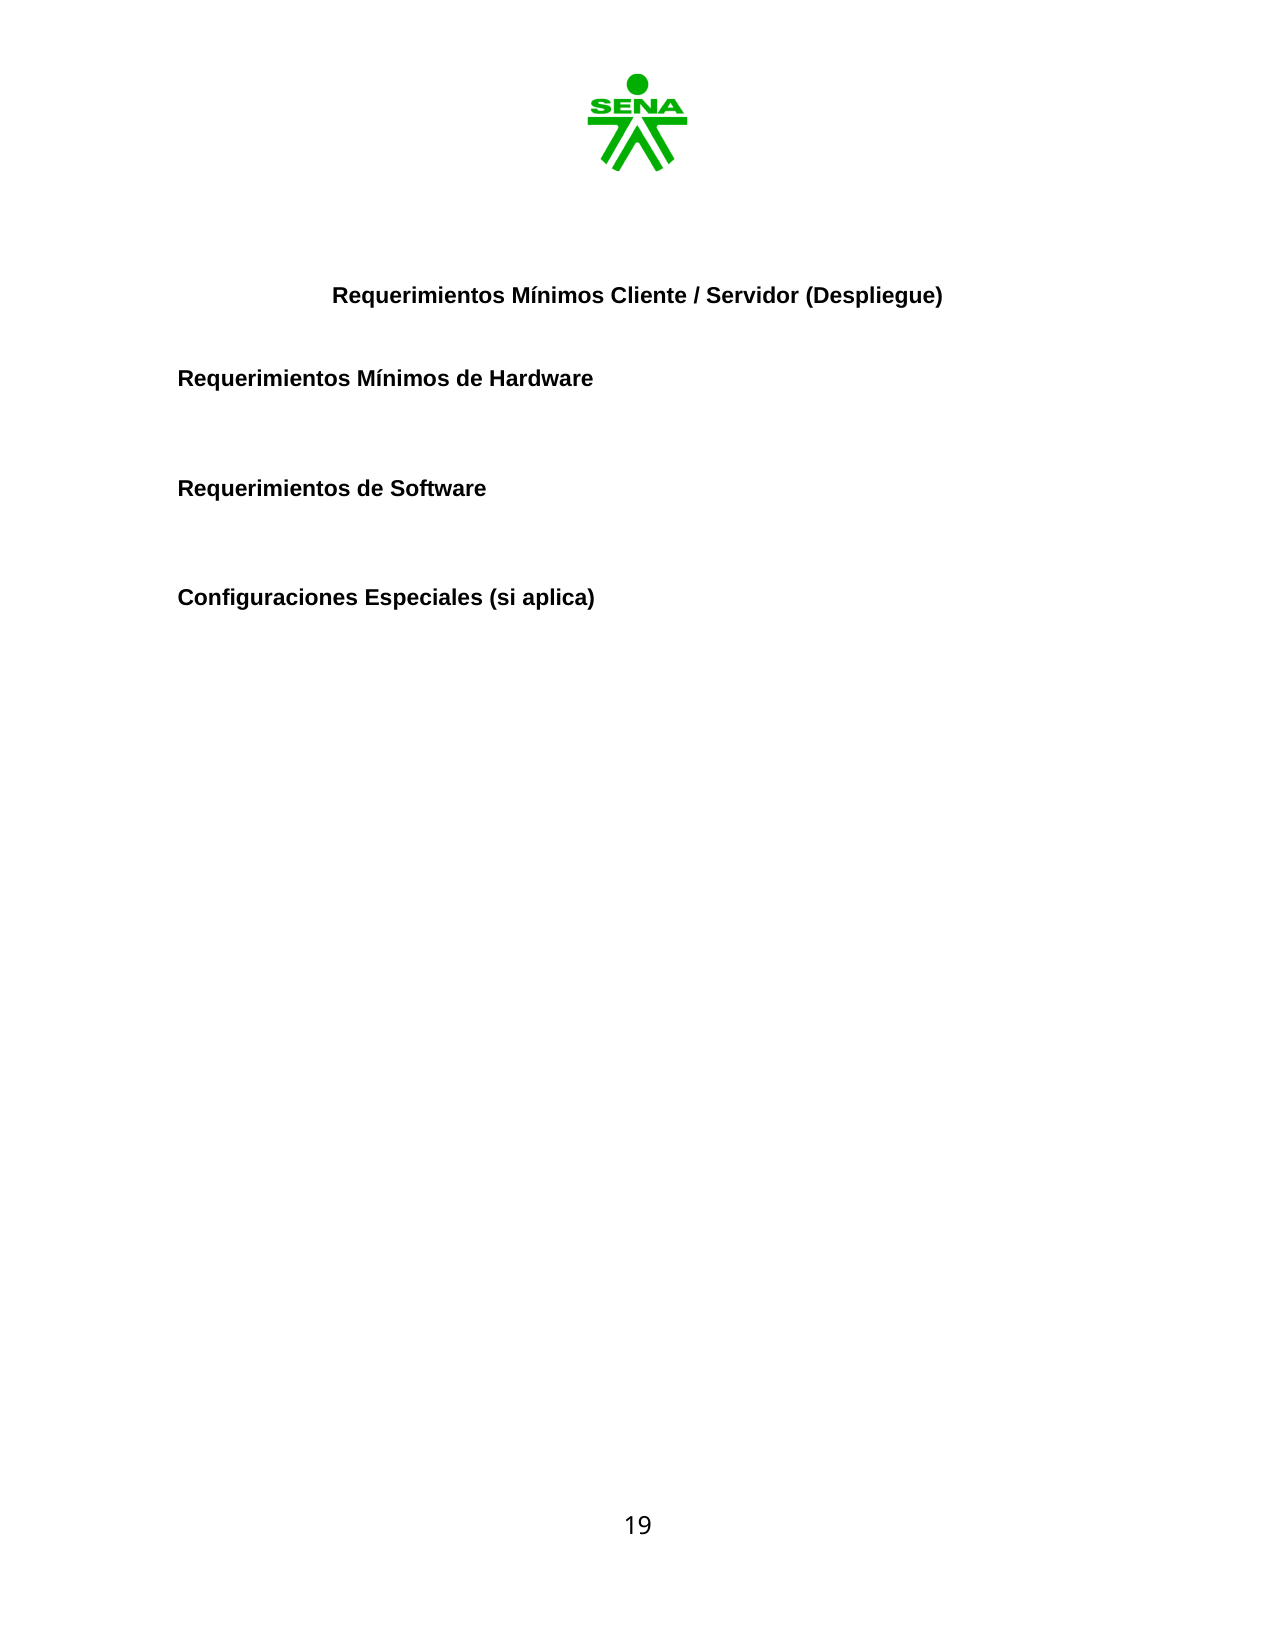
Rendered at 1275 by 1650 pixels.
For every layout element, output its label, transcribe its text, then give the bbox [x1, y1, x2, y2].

subtitle Configuraciones Especiales (si aplica) [177, 584, 1098, 611]
subtitle Requerimientos Mínimos Cliente / Servidor (Despliegue) [177, 282, 1098, 308]
subtitle Requerimientos Mínimos de Hardware [177, 365, 1098, 391]
subtitle Requerimientos de Software [177, 475, 1098, 501]
